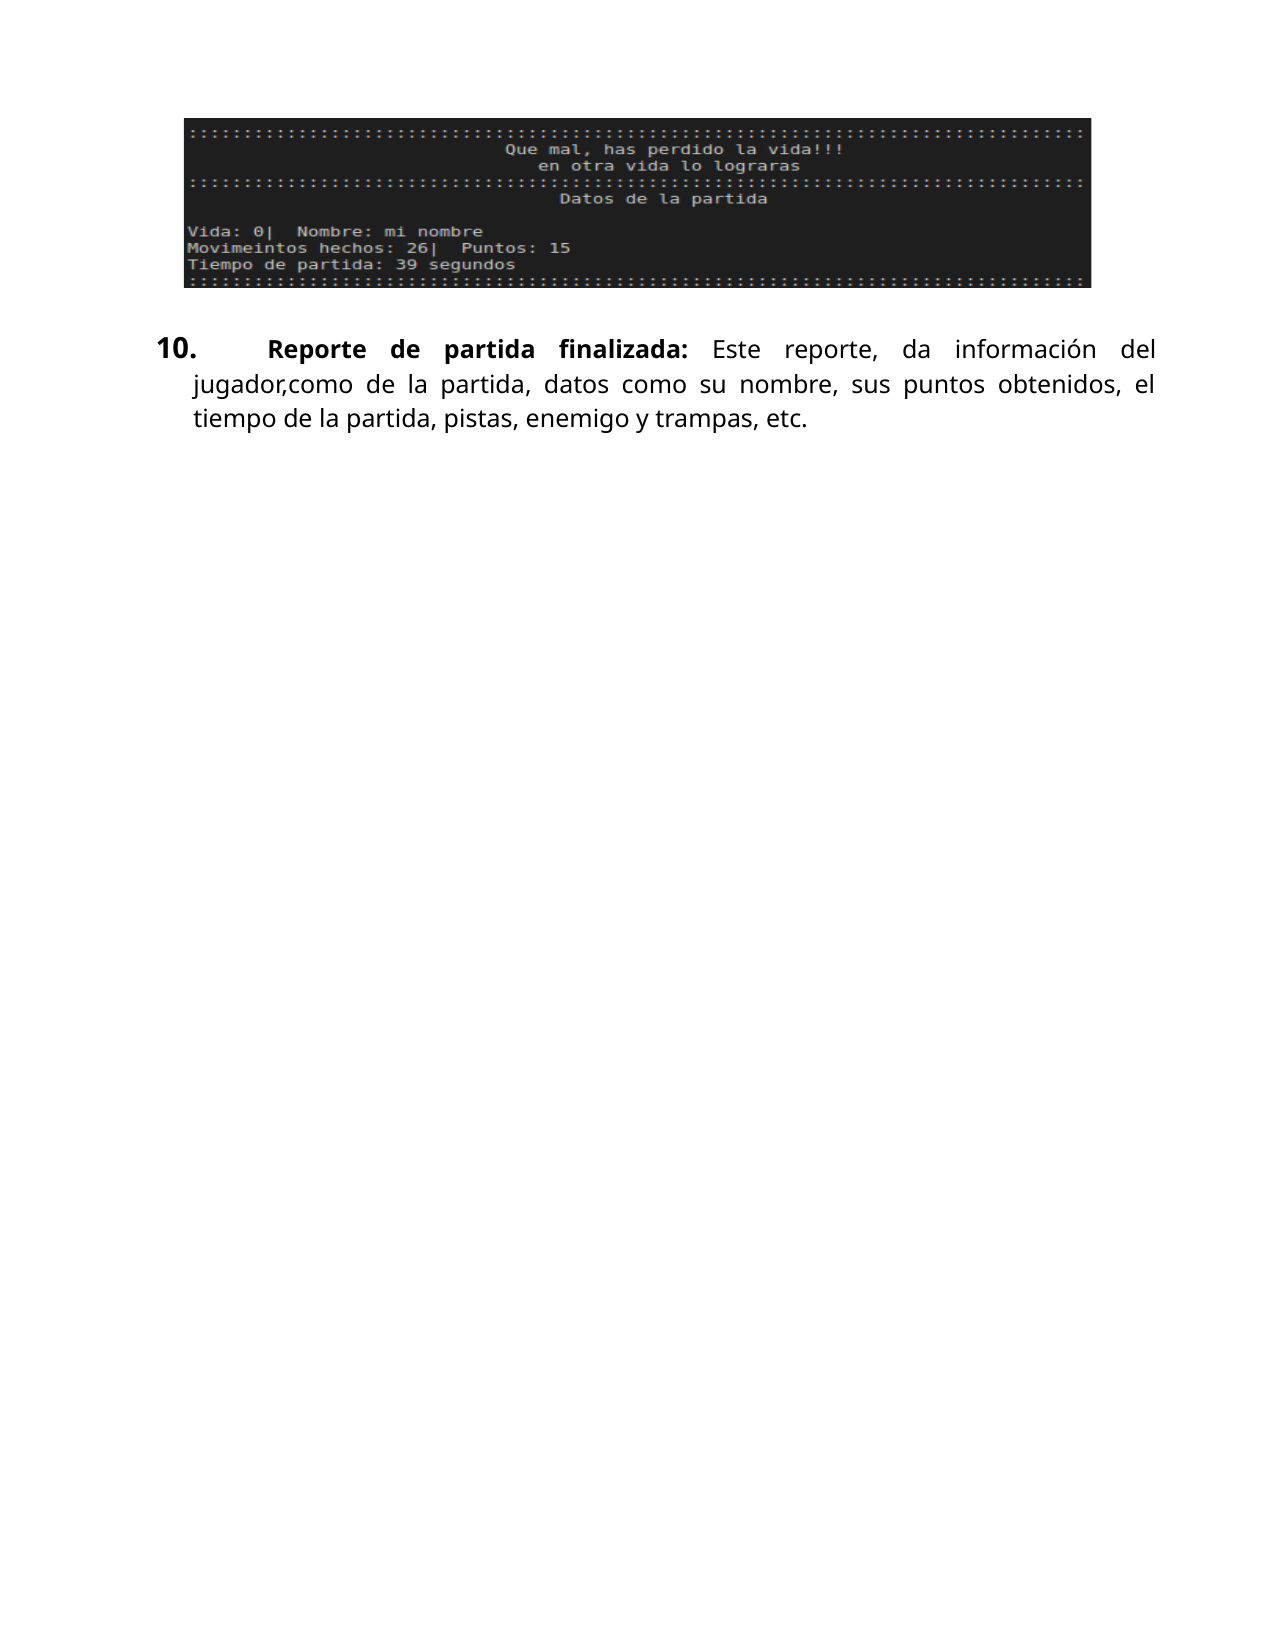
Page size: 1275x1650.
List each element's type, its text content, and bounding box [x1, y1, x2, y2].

picture [183, 118, 1092, 288]
list Reporte de partida finalizada: Este reporte, da información del jugador,como de la partida, datos como su nombre, sus puntos obtenidos, el tiempo de la partida, pistas, enemigo y trampas, etc. [156, 327, 1157, 435]
